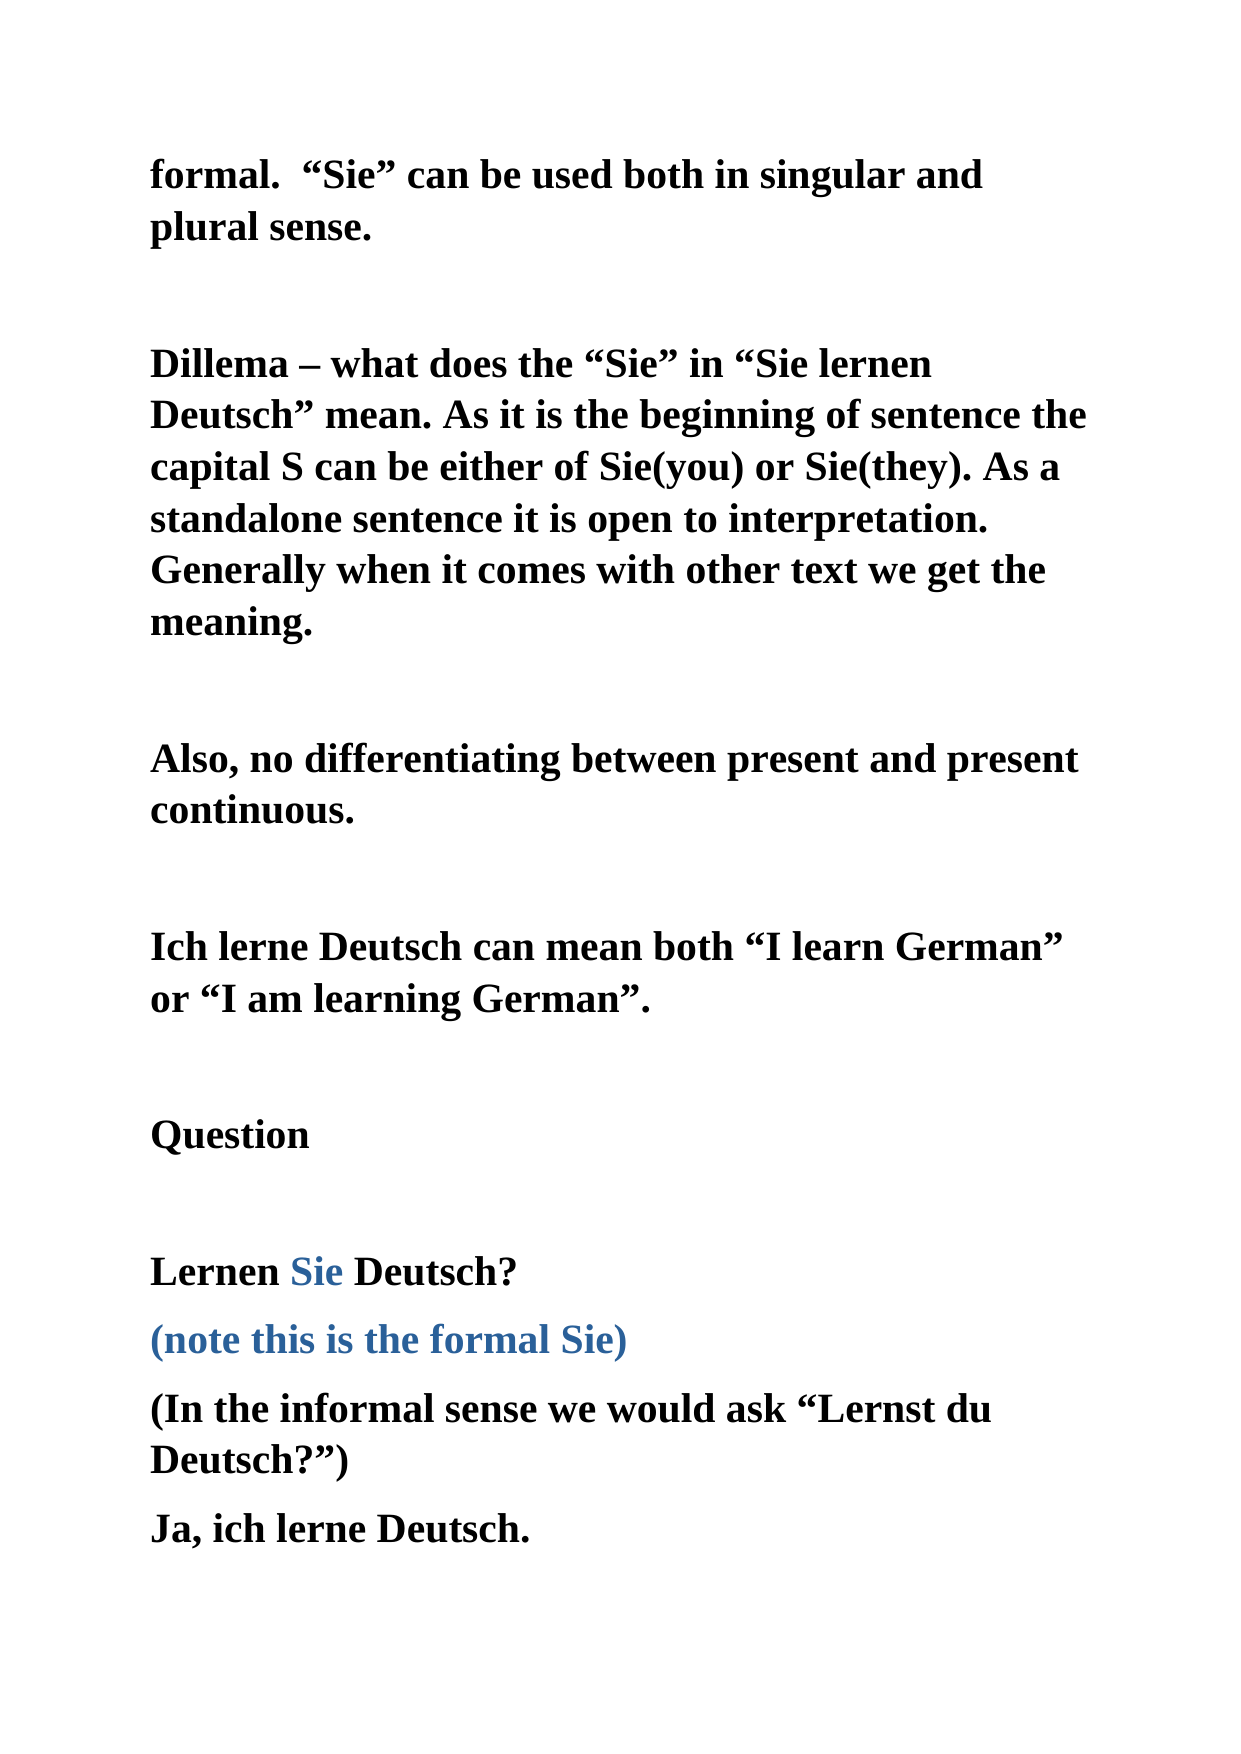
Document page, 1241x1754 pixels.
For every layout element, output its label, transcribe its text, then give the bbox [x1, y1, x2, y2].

text Question [150, 1110, 1090, 1158]
text Also, no differentiating between present and present continuous. [150, 733, 1090, 833]
text Ich lerne Deutsch can mean both “I learn German” or “I am learning German”. [150, 922, 1090, 1021]
text (In the informal sense we would ask “Lernst du Deutsch?”) [150, 1383, 1090, 1483]
text Dillema – what does the “Sie” in “Sie lernen Deutsch” mean. As it is the beginning of sentence the capital S can be either of Sie(you) or Sie(they). As a standalone sentence it is open to interpretation. Generally when it comes with other text we get the meaning. [150, 338, 1090, 644]
text (note this is the formal Sie) [150, 1315, 1090, 1363]
text Lernen Sie Deutsch? [150, 1247, 1090, 1294]
text Ja, ich lerne Deutsch. [150, 1503, 1090, 1551]
text formal. “Sie” can be used both in singular and plural sense. [150, 150, 1090, 249]
